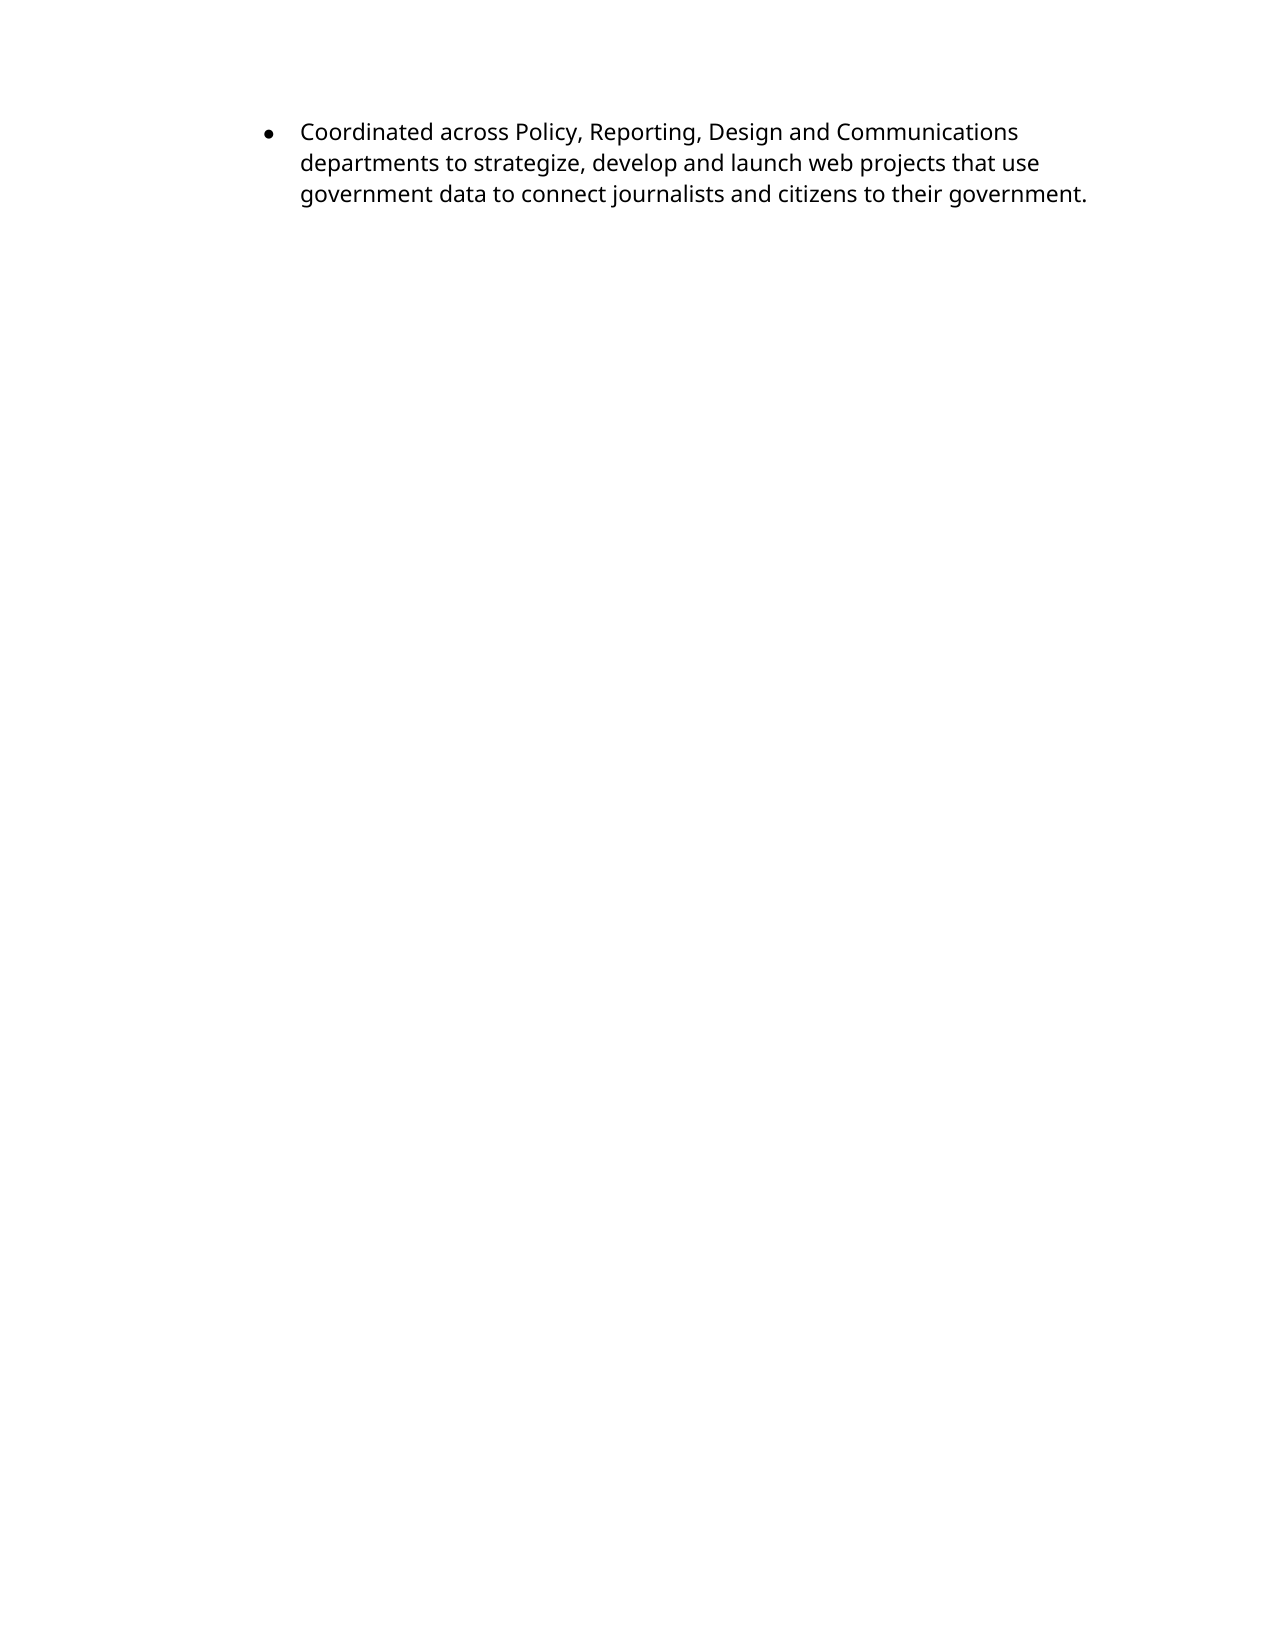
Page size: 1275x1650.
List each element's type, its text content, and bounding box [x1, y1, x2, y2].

list Coordinated across Policy, Reporting, Design and Communications departments to strategize, develop and launch web projects that use government data to connect journalists and citizens to their government. [262, 116, 1125, 209]
